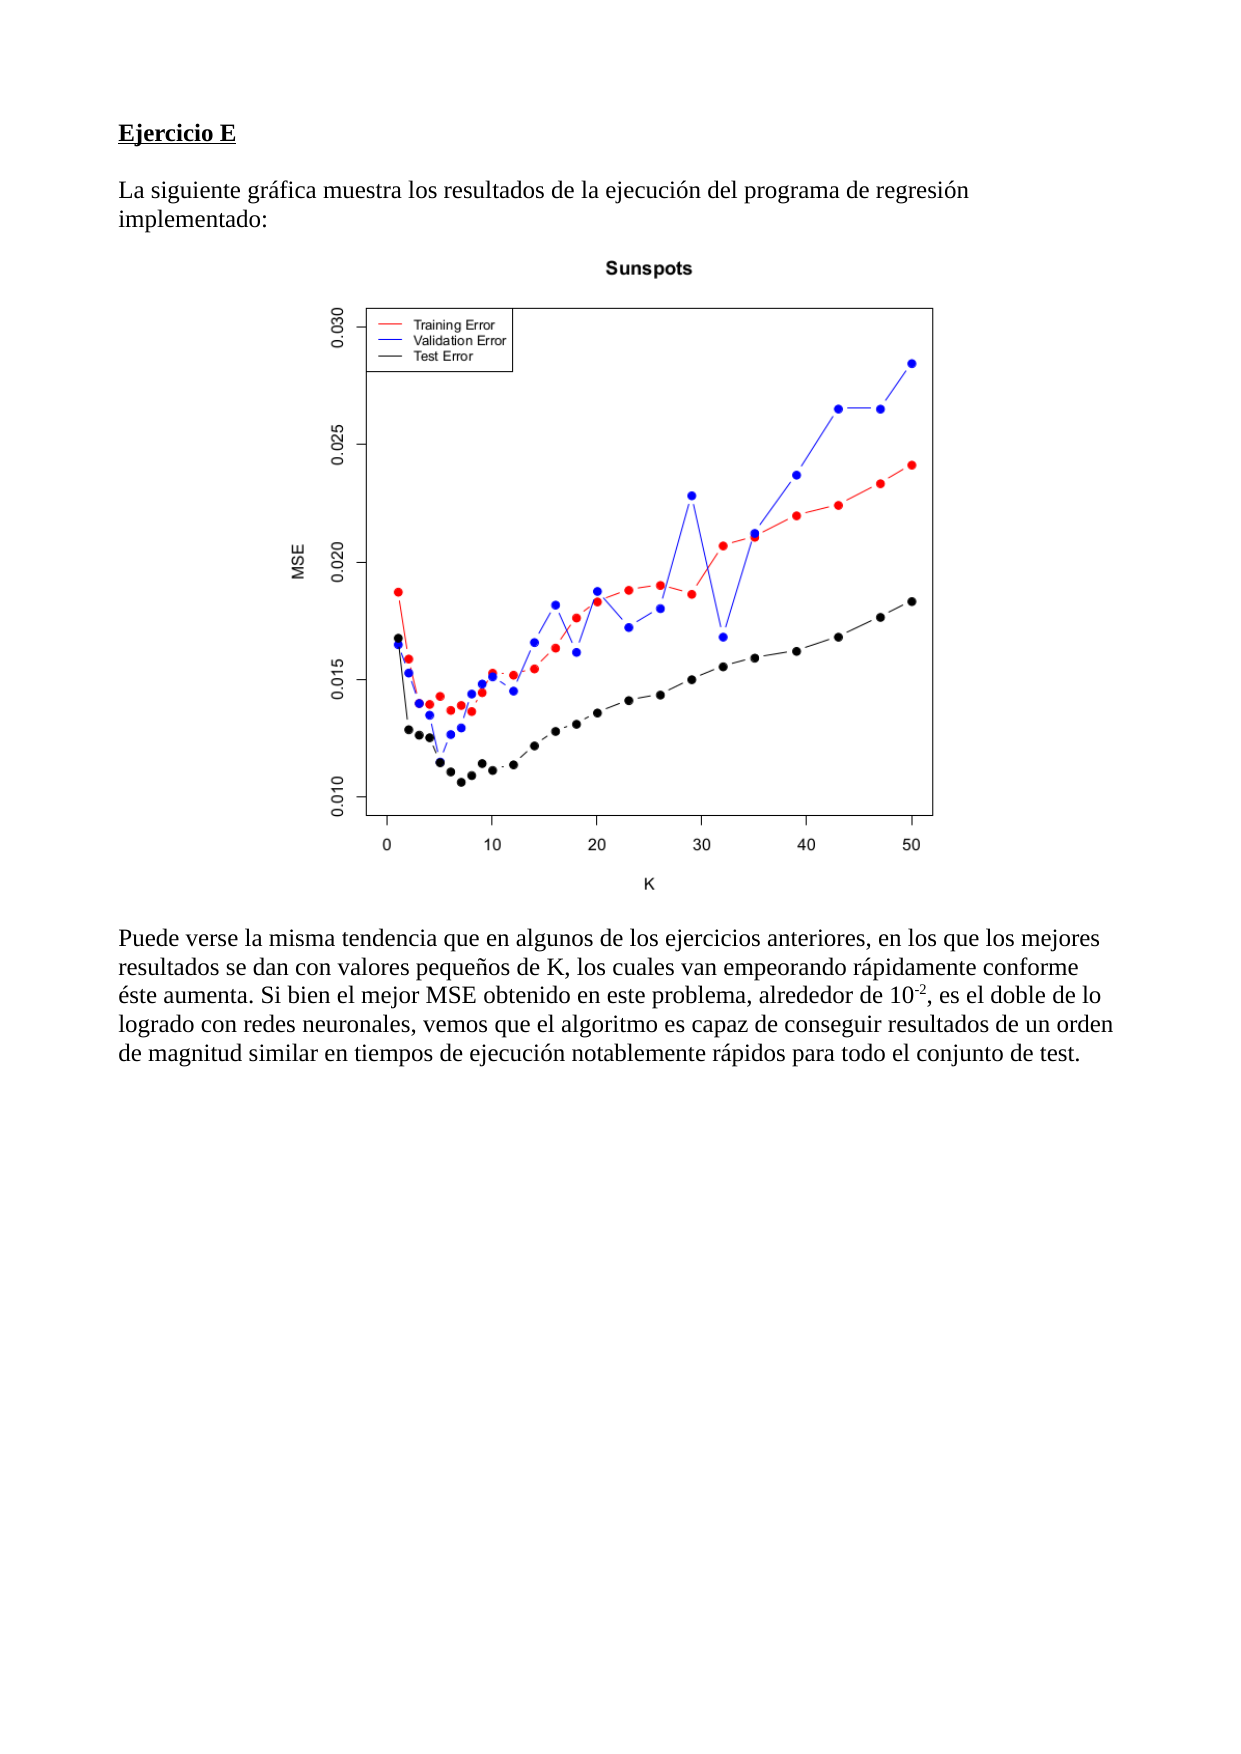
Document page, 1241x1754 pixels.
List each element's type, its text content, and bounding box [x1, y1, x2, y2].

text Ejercicio E [118, 118, 1122, 147]
text Puede verse la misma tendencia que en algunos de los ejercicios anteriores, en los que los mejores resultados se dan con valores pequeños de K, los cuales van empeorando rápidamente conforme éste aumenta. Si bien el mejor MSE obtenido en este problema, alrededor de 10-2, es el doble de lo logrado con redes neuronales, vemos que el algoritmo es capaz de conseguir resultados de un orden de magnitud similar en tiempos de ejecución notablemente rápidos para todo el conjunto de test. [118, 923, 1122, 1067]
picture [288, 256, 953, 899]
text La siguiente gráfica muestra los resultados de la ejecución del programa de regresión implementado: [118, 176, 1122, 233]
